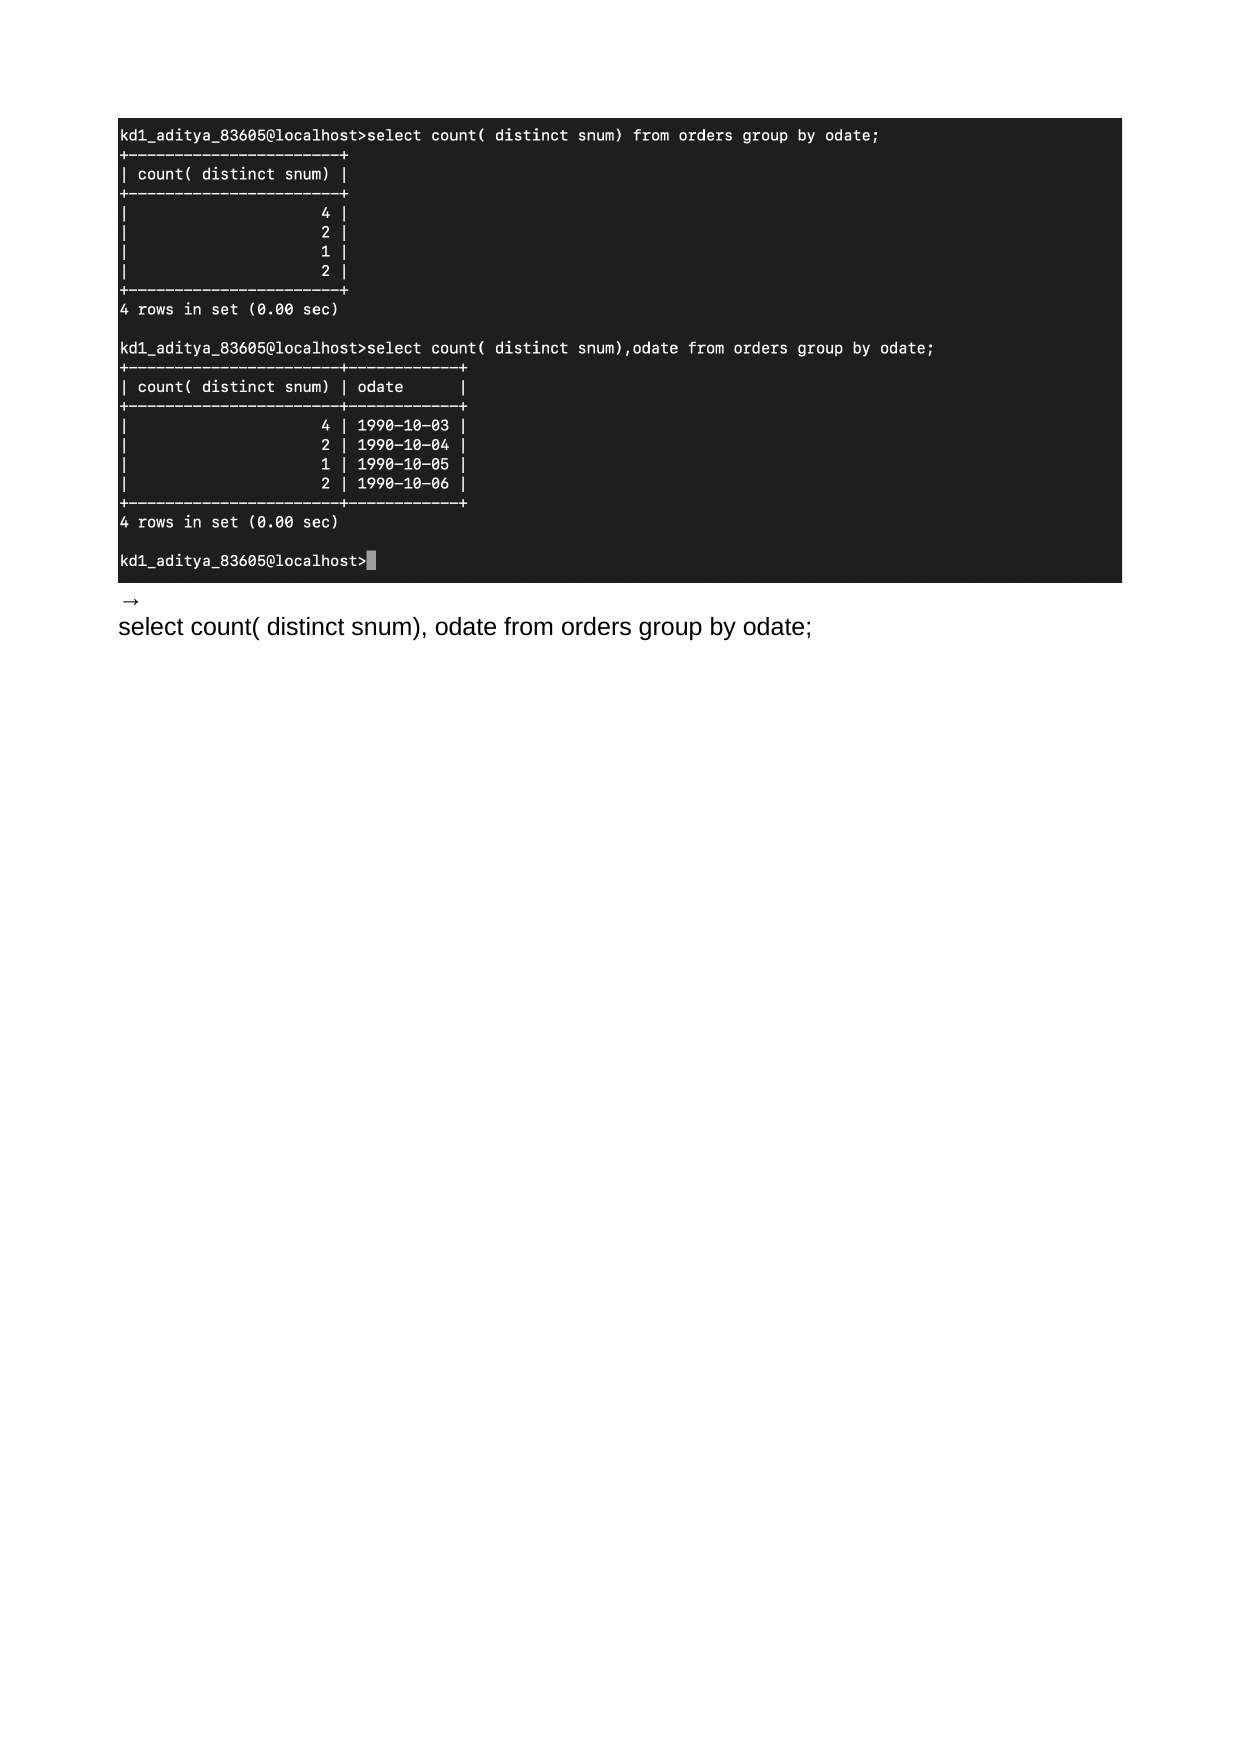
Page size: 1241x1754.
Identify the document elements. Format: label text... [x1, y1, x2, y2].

text → [118, 583, 1122, 612]
picture [118, 118, 1123, 583]
text select count( distinct snum), odate from orders group by odate; [118, 612, 1122, 640]
